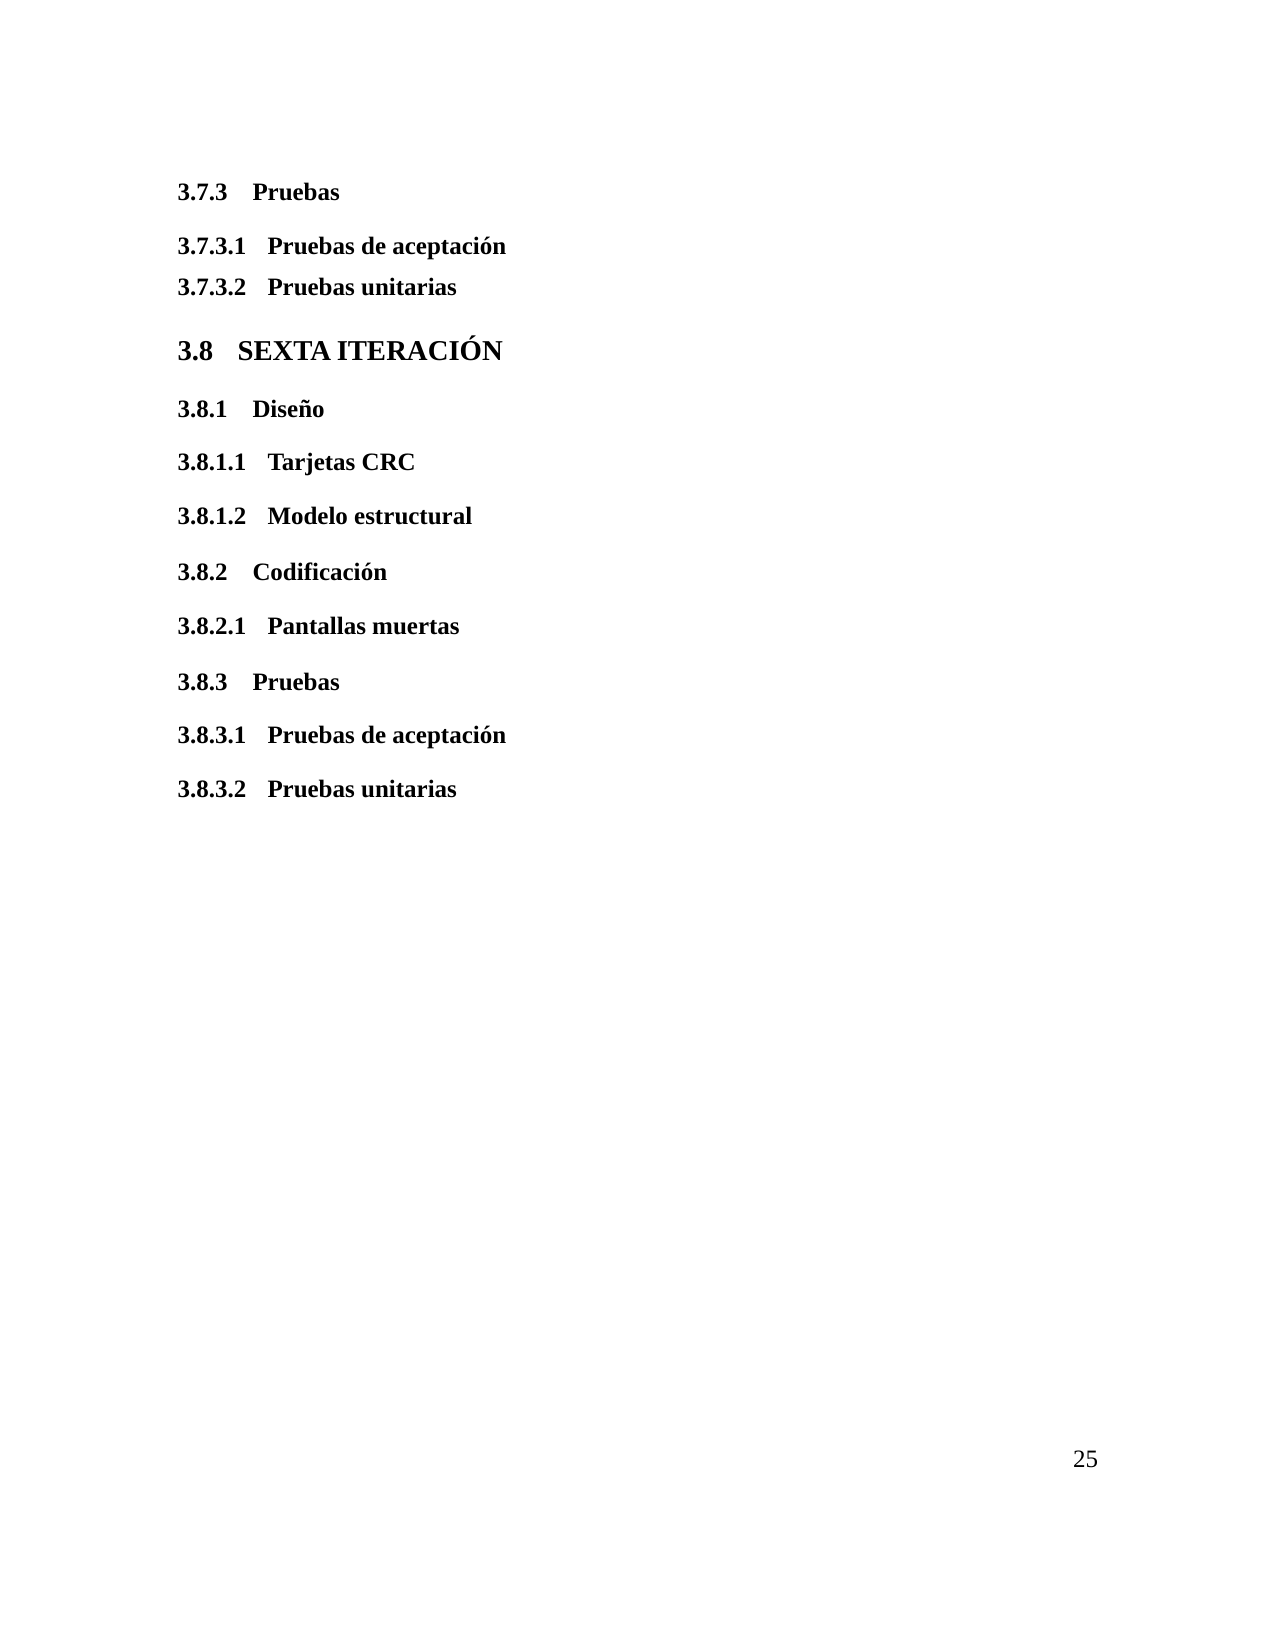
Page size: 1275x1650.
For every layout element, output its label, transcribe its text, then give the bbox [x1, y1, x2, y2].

subtitle Pantallas muertas [177, 611, 1098, 639]
subtitle Pruebas [177, 667, 1098, 695]
subtitle Tarjetas CRC [177, 447, 1098, 476]
subtitle Codificación [177, 557, 1098, 586]
subtitle Modelo estructural [177, 501, 1098, 530]
subtitle Pruebas unitarias [177, 774, 1098, 803]
subtitle Pruebas de aceptación [177, 720, 1098, 749]
subtitle SEXTA ITERACIÓN [177, 333, 1098, 367]
subtitle Diseño [177, 394, 1098, 422]
subtitle Pruebas de aceptación [177, 231, 1098, 260]
subtitle Pruebas [177, 177, 1098, 206]
subtitle Pruebas unitarias [177, 272, 1098, 301]
